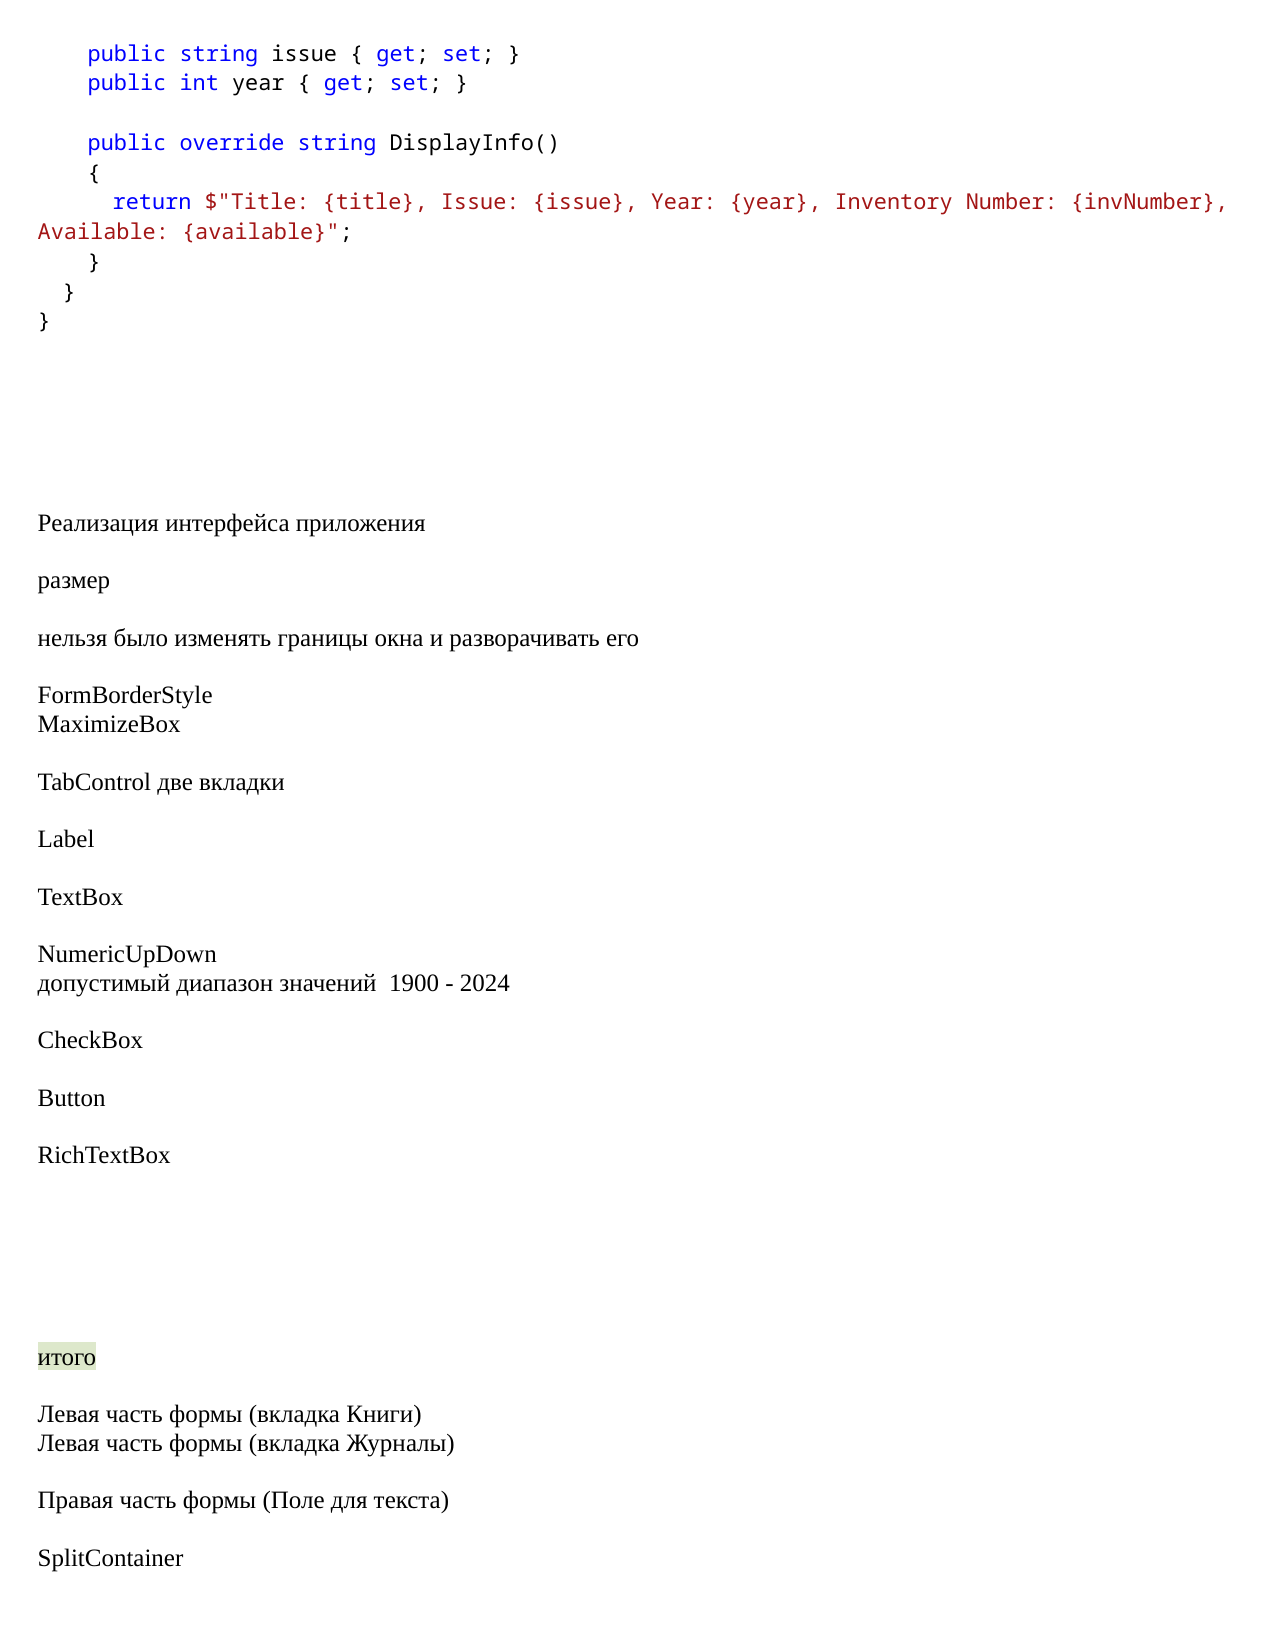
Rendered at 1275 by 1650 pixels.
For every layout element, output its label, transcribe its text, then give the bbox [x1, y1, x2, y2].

text TextBox [37, 882, 1237, 910]
text return $"Title: {title}, Issue: {issue}, Year: {year}, Inventory Number: {invNumber}, Available: {available}"; [37, 186, 1237, 246]
text FormBorderStyle [37, 680, 1237, 709]
text итого [37, 1342, 1237, 1370]
text Правая часть формы (Поле для текста) [37, 1485, 1237, 1514]
text } [37, 306, 1237, 335]
text Левая часть формы (вкладка Журналы) [37, 1428, 1237, 1457]
text Button [37, 1083, 1237, 1112]
text Левая часть формы (вкладка Книги) [37, 1399, 1237, 1428]
text SplitContainer [37, 1543, 1237, 1572]
text TabControl две вкладки [37, 767, 1237, 795]
text NumericUpDown [37, 939, 1237, 968]
text { [37, 157, 1237, 186]
text public string issue { get; set; } [37, 37, 1237, 67]
text CheckBox [37, 1025, 1237, 1054]
text } [37, 246, 1237, 276]
text public override string DisplayInfo() [37, 127, 1237, 157]
text Реализация интерфейса приложения [37, 508, 1237, 537]
text допустимый диапазон значений 1900 - 2024 [37, 968, 1237, 997]
text размер [37, 565, 1237, 594]
text } [37, 276, 1237, 306]
text Label [37, 824, 1237, 853]
text public int year { get; set; } [37, 67, 1237, 97]
text RichTextBox [37, 1140, 1237, 1169]
text нельзя было изменять границы окна и разворачивать его [37, 623, 1237, 652]
text MaximizeBox [37, 709, 1237, 738]
